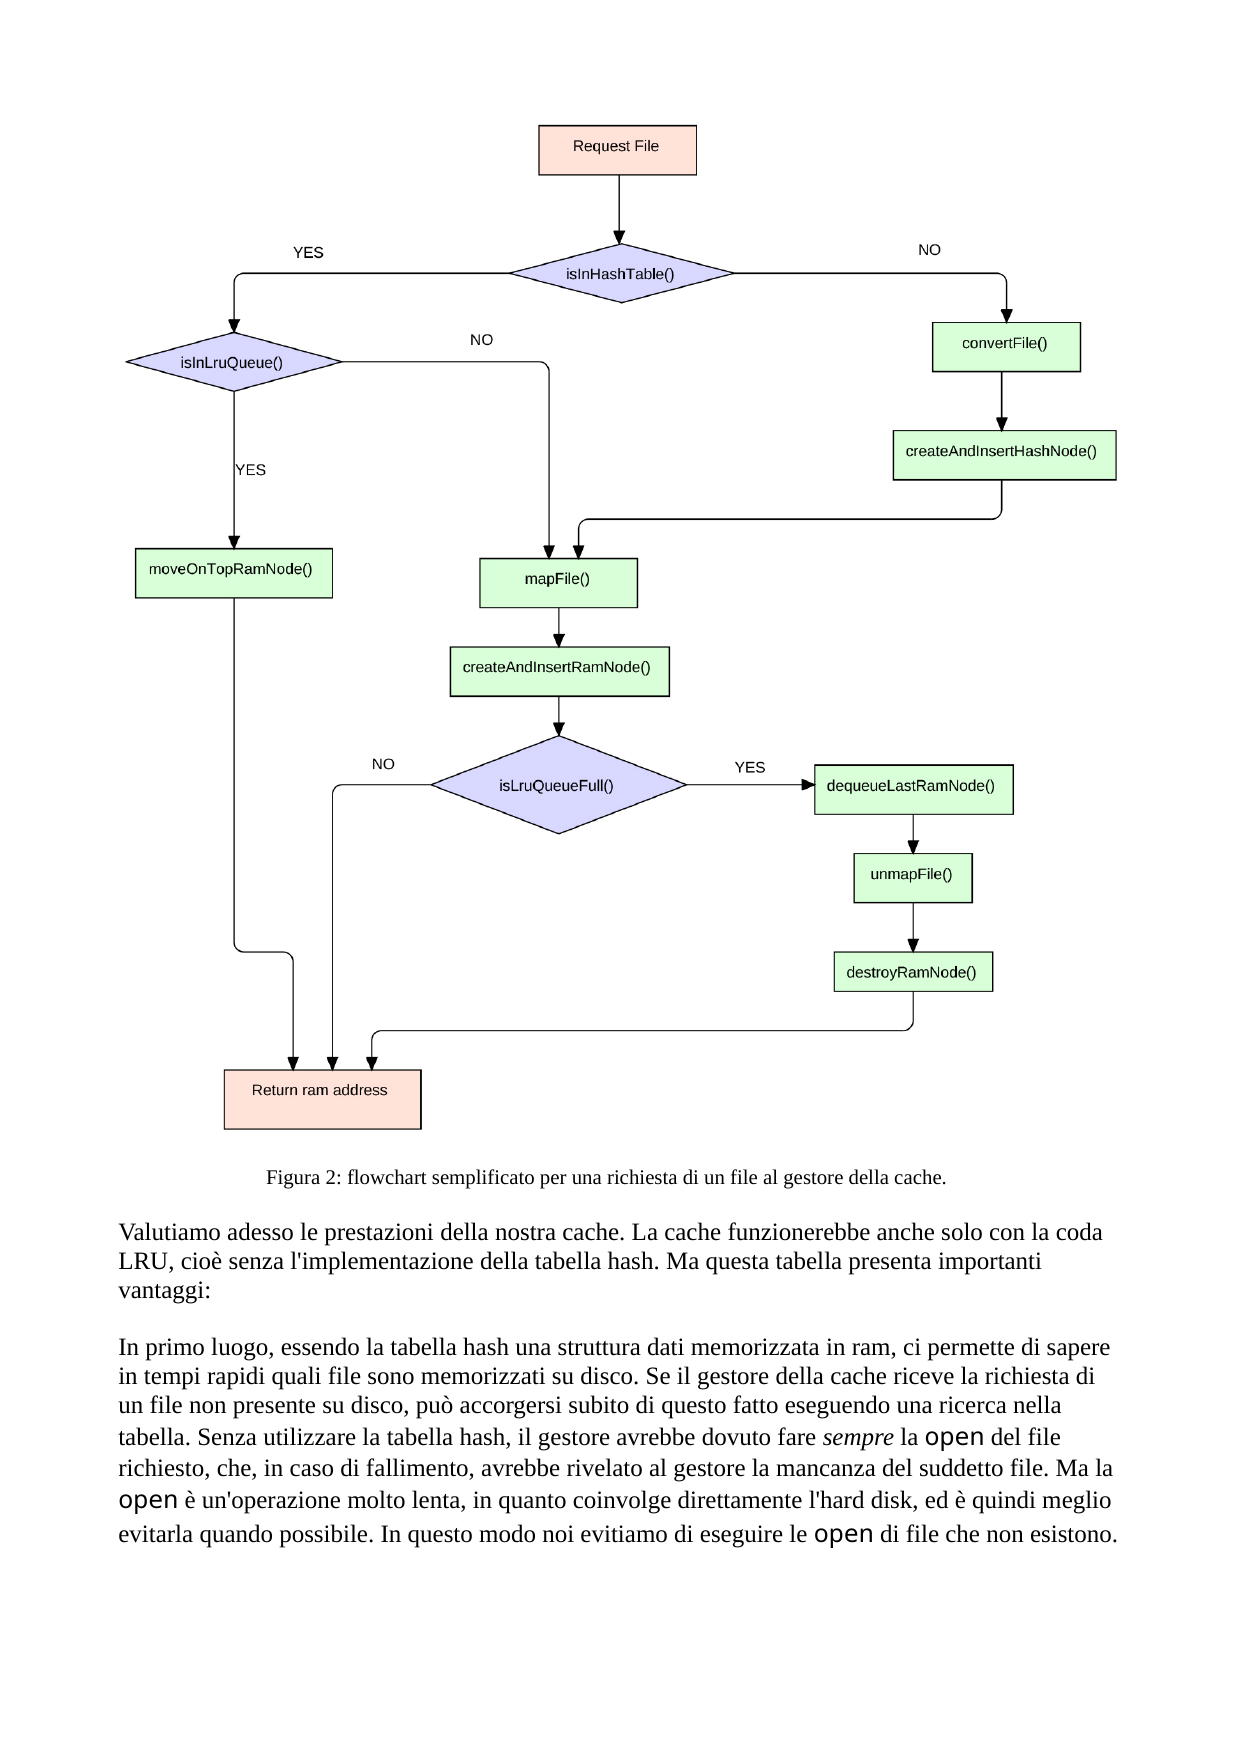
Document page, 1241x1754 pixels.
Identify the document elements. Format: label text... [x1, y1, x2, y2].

picture [118, 118, 1123, 1136]
text In primo luogo, essendo la tabella hash una struttura dati memorizzata in ram, ci permette di sapere in tempi rapidi quali file sono memorizzati su disco. Se il gestore della cache riceve la richiesta di un file non presente su disco, può accorgersi subito di questo fatto eseguendo una ricerca nella tabella. Senza utilizzare la tabella hash, il gestore avrebbe dovuto fare sempre la open del file richiesto, che, in caso di fallimento, avrebbe rivelato al gestore la mancanza del suddetto file. Ma la open è un'operazione molto lenta, in quanto coinvolge direttamente l'hard disk, ed è quindi meglio evitarla quando possibile. In questo modo noi evitiamo di eseguire le open di file che non esistono. [118, 1332, 1122, 1550]
text Figura 2: flowchart semplificato per una richiesta di un file al gestore della cache. [118, 1165, 1122, 1189]
text Valutiamo adesso le prestazioni della nostra cache. La cache funzionerebbe anche solo con la coda LRU, cioè senza l'implementazione della tabella hash. Ma questa tabella presenta importanti vantaggi: [118, 1217, 1122, 1304]
